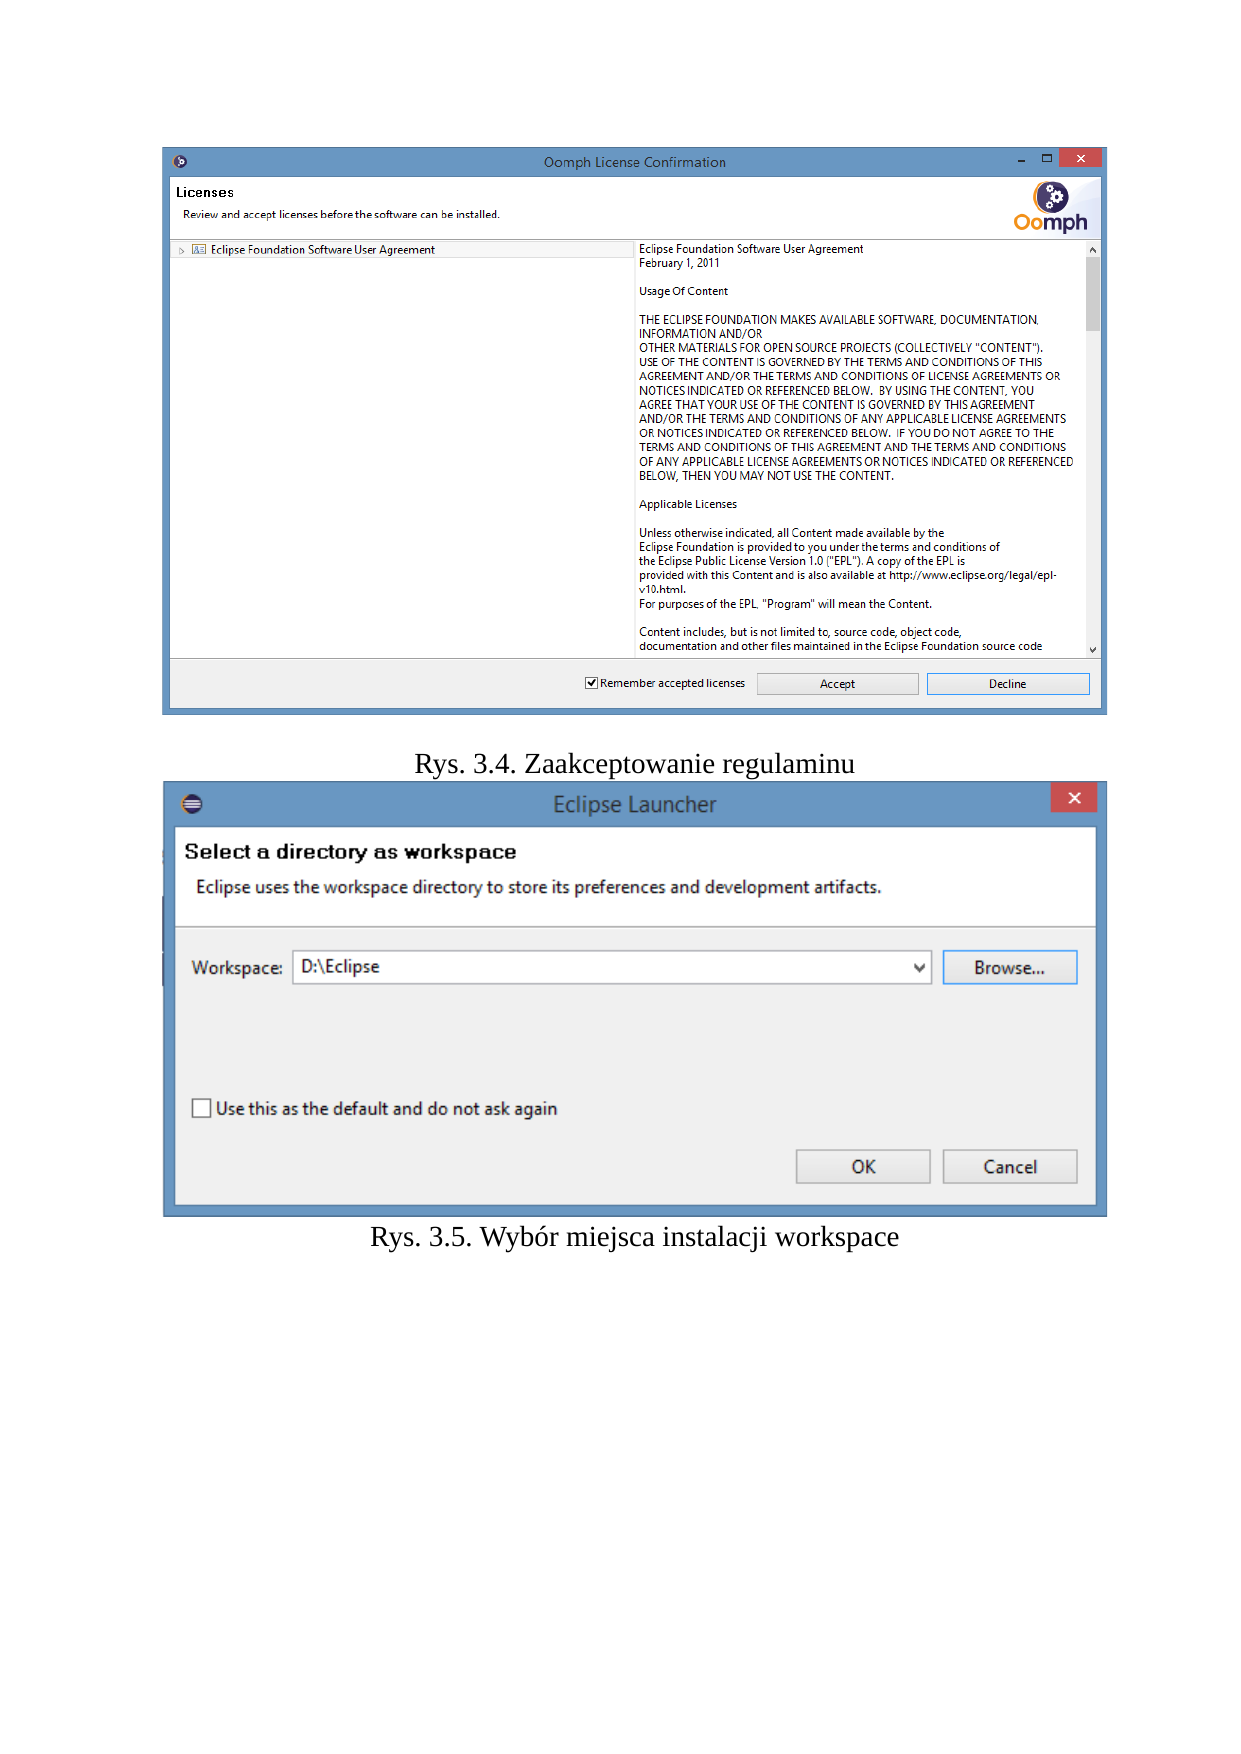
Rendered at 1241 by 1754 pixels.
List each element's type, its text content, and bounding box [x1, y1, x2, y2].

text Rys. 3.4. Zaakceptowanie regulaminu [148, 746, 1122, 779]
picture [162, 781, 1108, 1217]
text Rys. 3.5. Wybór miejsca instalacji workspace [148, 1126, 1122, 1252]
picture [162, 147, 1108, 715]
